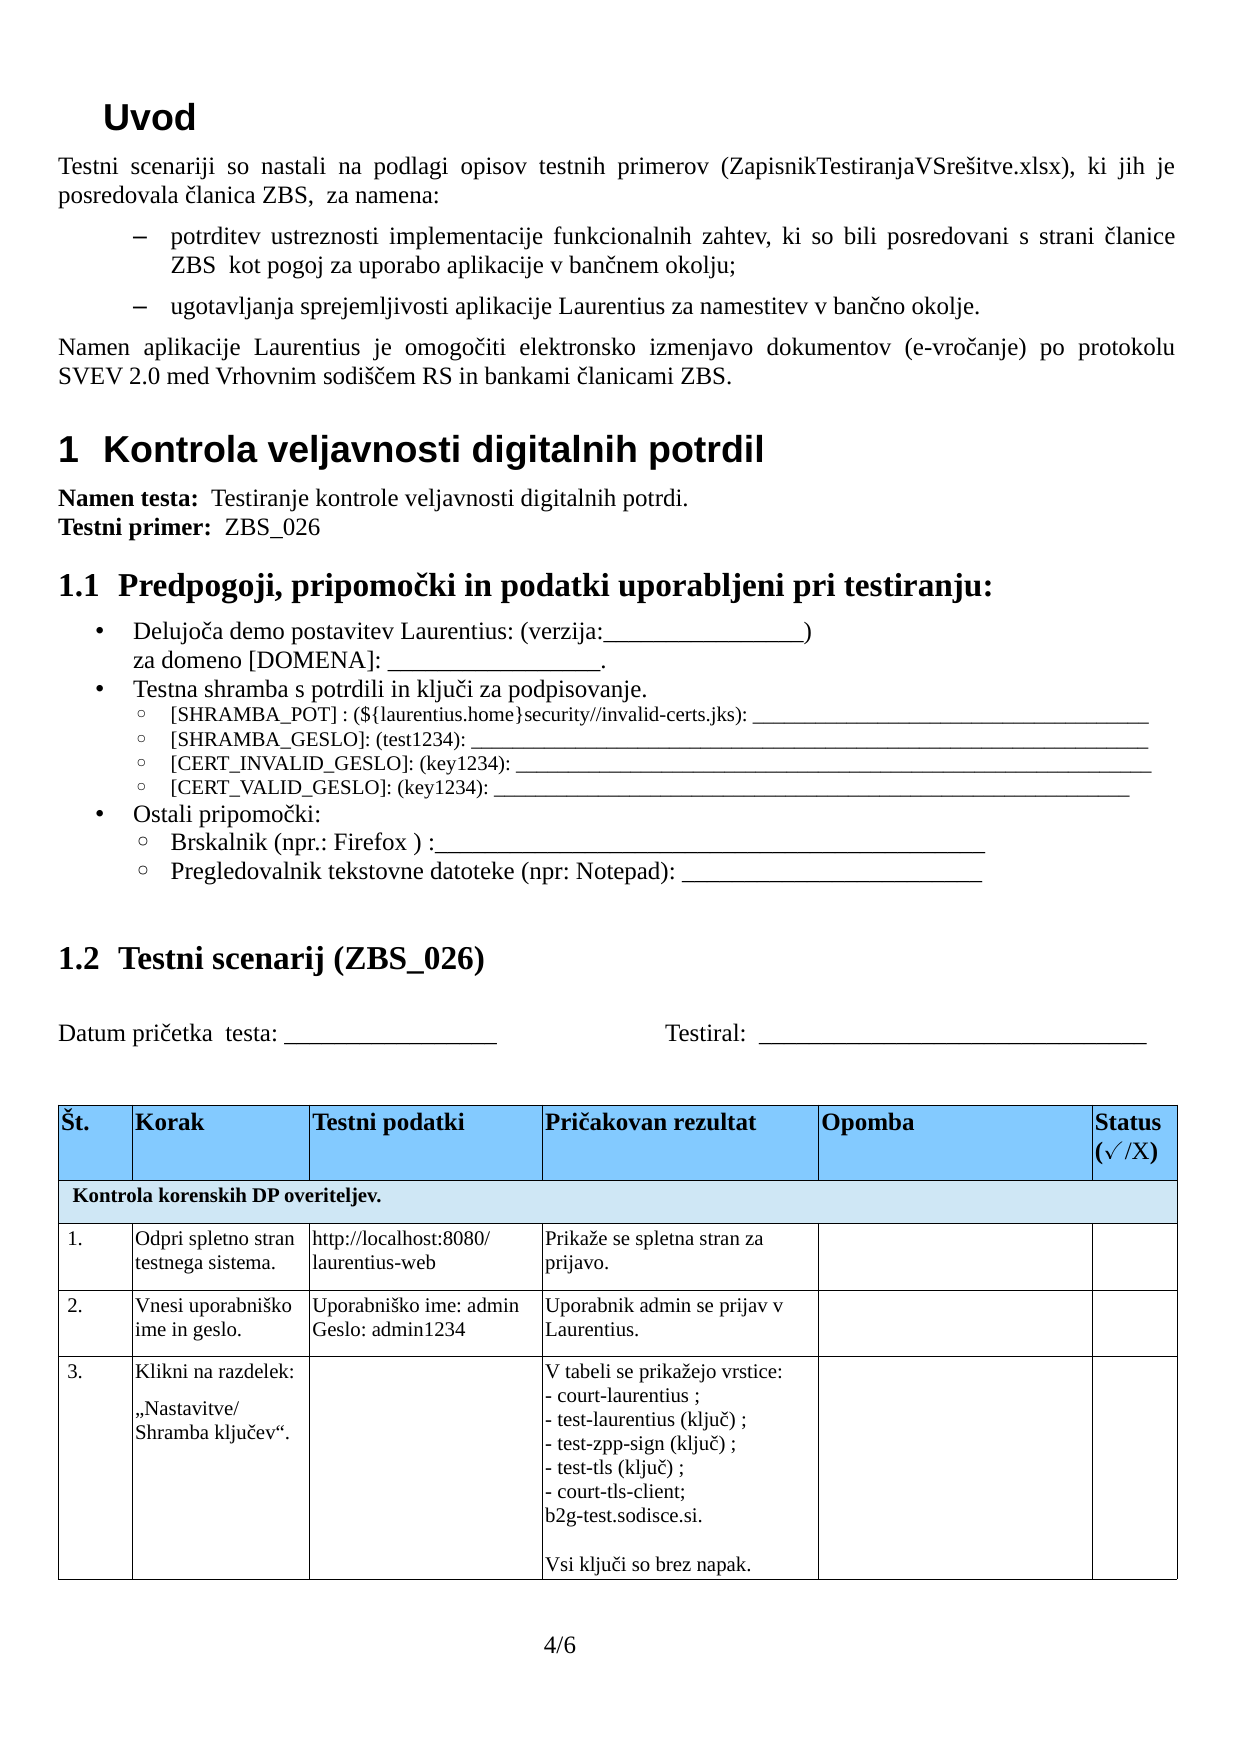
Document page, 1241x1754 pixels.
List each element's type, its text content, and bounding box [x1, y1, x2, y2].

list [CERT_INVALID_GESLO]: (key1234): _____________________________________________________________ [133, 751, 1177, 774]
subtitle Testni scenarij (ZBS_026) [58, 939, 1177, 977]
list Brskalnik (npr.: Firefox ) :____________________________________________ [133, 827, 1177, 856]
list Testna shramba s potrdili in ključi za podpisovanje. [95, 674, 1177, 702]
list Delujoča demo postavitev Laurentius: (verzija:________________) za domeno [DOMENA]: _________________. [95, 616, 1177, 674]
list Pregledovalnik tekstovne datoteke (npr: Notepad): ________________________ [133, 856, 1177, 885]
table_header Status (✓/X) [1093, 1106, 1177, 1180]
table_header Pričakovan rezultat [543, 1106, 818, 1180]
table_header Korak [133, 1106, 309, 1180]
text Testni primer: ZBS_026 [58, 512, 1177, 540]
table_cell V tabeli se prikažejo vrstice: - court-laurentius ; - test-laurentius (ključ) ; - test-zpp-sign (ključ) ; - test-tls (ključ) ; - court-tls-client; b2g-test.sodisce.si. Vsi ključi so brez napak. [543, 1357, 818, 1578]
subtitle Uvod [58, 95, 1177, 138]
table_cell [819, 1357, 1092, 1578]
table_cell [819, 1291, 1092, 1356]
table_header Opomba [819, 1106, 1092, 1180]
subtitle Predpogoji, pripomočki in podatki uporabljeni pri testiranju: [58, 565, 1177, 604]
table_cell http://localhost:8080/laurentius-web [310, 1224, 542, 1289]
list [CERT_VALID_GESLO]: (key1234): _____________________________________________________________ [133, 774, 1177, 799]
table_cell [310, 1357, 542, 1578]
table_header Št. [59, 1106, 132, 1180]
table_cell [59, 1224, 132, 1289]
list potrditev ustreznosti implementacije funkcionalnih zahtev, ki so bili posredovani s strani članice ZBS kot pogoj za uporabo aplikacije v bančnem okolju; [133, 221, 1177, 278]
table_cell Odpri spletno stran testnega sistema. [133, 1224, 309, 1289]
table_cell [819, 1224, 1092, 1289]
table_cell [59, 1357, 132, 1578]
text Namen testa: Testiranje kontrole veljavnosti digitalnih potrdi. [58, 483, 1177, 512]
list [SHRAMBA_POT] : (${laurentius.home}security//invalid-certs.jks): ______________________________________ [133, 702, 1177, 726]
table_cell Prikaže se spletna stran za prijavo. [543, 1224, 818, 1289]
list ugotavljanja sprejemljivosti aplikacije Laurentius za namestitev v bančno okolje. [133, 291, 1177, 320]
subtitle Kontrola veljavnosti digitalnih potrdil [58, 427, 1177, 470]
table_cell Uporabniško ime: admin Geslo: admin1234 [310, 1291, 542, 1356]
table_cell [1093, 1357, 1177, 1578]
table_header Testni podatki [310, 1106, 542, 1180]
table_cell [59, 1291, 132, 1356]
text Namen aplikacije Laurentius je omogočiti elektronsko izmenjavo dokumentov (e-vročanje) po protokolu SVEV 2.0 med Vrhovnim sodiščem RS in bankami članicami ZBS. [58, 332, 1177, 390]
table_cell Uporabnik admin se prijav v Laurentius. [543, 1291, 818, 1356]
table_cell [1093, 1224, 1177, 1289]
table_cell Vnesi uporabniško ime in geslo. [133, 1291, 309, 1356]
text Datum pričetka testa: _________________ Testiral: _______________________________ [58, 1018, 1177, 1047]
text Testni scenariji so nastali na podlagi opisov testnih primerov (ZapisnikTestiranjaVSrešitve.xlsx), ki jih je posredovala članica ZBS, za namena: [58, 151, 1177, 208]
table_cell [1093, 1291, 1177, 1356]
list Ostali pripomočki: [95, 799, 1177, 827]
table_cell Kontrola korenskih DP overiteljev. [59, 1181, 1177, 1223]
list [SHRAMBA_GESLO]: (test1234): _________________________________________________________________ [133, 726, 1177, 751]
table_cell Klikni na razdelek: „Nastavitve/ Shramba ključev“. [133, 1357, 309, 1578]
